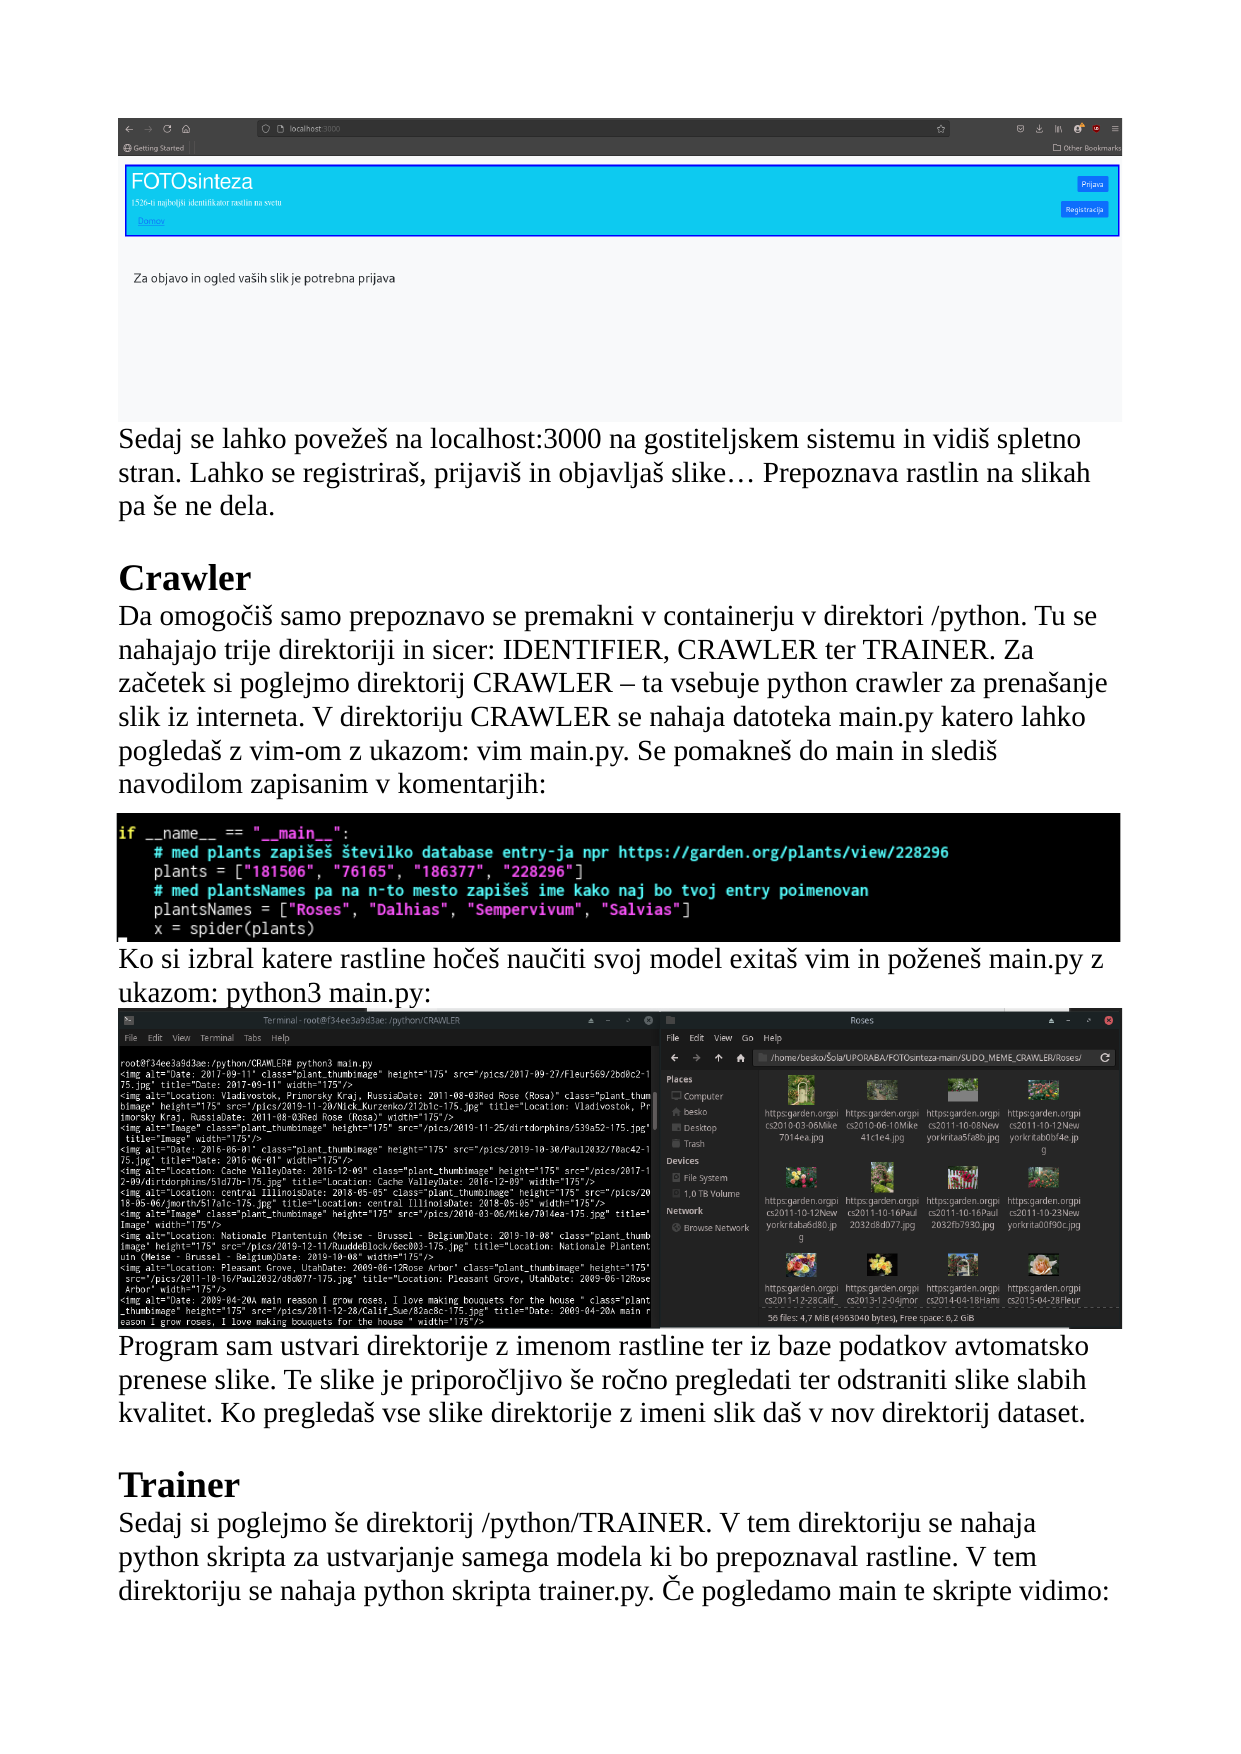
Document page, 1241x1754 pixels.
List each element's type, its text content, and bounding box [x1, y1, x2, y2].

text Sedaj se lahko povežeš na localhost:3000 na gostiteljskem sistemu in vidiš spletno stran. Lahko se registriraš, prijaviš in objavljaš slike… Prepoznava rastlin na slikah pa še ne dela. [118, 422, 1122, 522]
picture [118, 1008, 1123, 1329]
picture [116, 813, 1121, 942]
text Da omogočiš samo prepoznavo se premakni v containerju v direktori /python. Tu se nahajajo trije direktoriji in sicer: IDENTIFIER, CRAWLER ter TRAINER. Za začetek si poglejmo direktorij CRAWLER – ta vsebuje python crawler za prenašanje slik iz interneta. V direktoriju CRAWLER se nahaja datoteka main.py katero lahko pogledaš z vim-om z ukazom: vim main.py. Se pomakneš do main in slediš navodilom zapisanim v komentarjih: [118, 598, 1122, 800]
text Crawler [118, 555, 1122, 598]
text Ko si izbral katere rastline hočeš naučiti svoj model exitaš vim in poženeš main.py z ukazom: python3 main.py: [118, 800, 1122, 1008]
text Sedaj si poglejmo še direktorij /python/TRAINER. V tem direktoriju se nahaja python skripta za ustvarjanje samega modela ki bo prepoznaval rastline. V tem direktoriju se nahaja python skripta trainer.py. Če pogledamo main te skripte vidimo: [118, 1506, 1122, 1606]
text Program sam ustvari direktorije z imenom rastline ter iz baze podatkov avtomatsko prenese slike. Te slike je priporočljivo še ročno pregledati ter odstraniti slike slabih kvalitet. Ko pregledaš vse slike direktorije z imeni slik daš v nov direktorij dataset. [118, 1329, 1122, 1429]
text Trainer [118, 1462, 1122, 1506]
picture [118, 118, 1123, 422]
